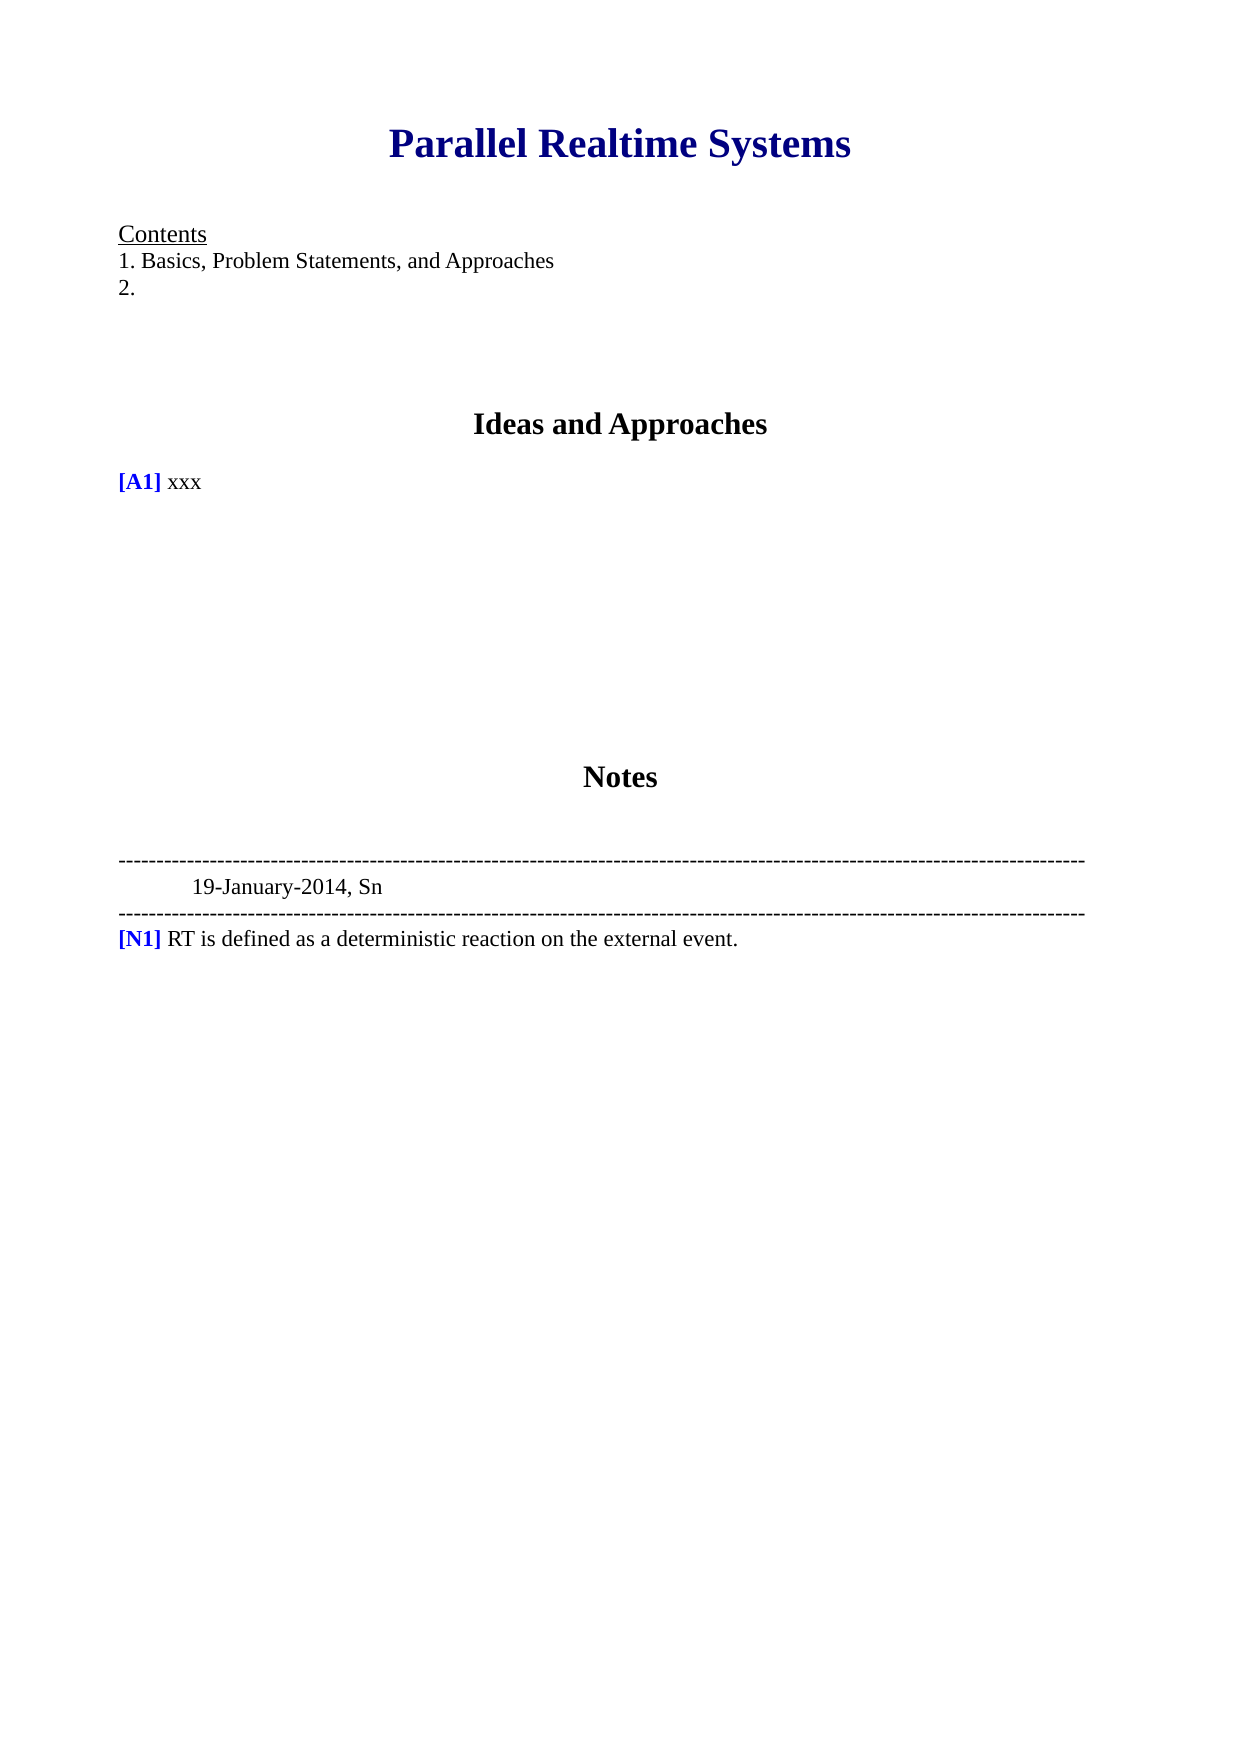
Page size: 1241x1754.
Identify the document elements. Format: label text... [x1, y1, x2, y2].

text ------------------------------------------------------------------------------------------------------------------------------- [118, 899, 1122, 926]
text Ideas and Approaches [118, 406, 1122, 442]
text 2. [118, 274, 1122, 300]
text Contents [118, 219, 1122, 247]
text [A1] xxx [118, 468, 1122, 494]
text Parallel Realtime Systems [118, 118, 1122, 166]
text 19-January-2014, Sn [118, 873, 1122, 899]
text ------------------------------------------------------------------------------------------------------------------------------- [118, 846, 1122, 873]
text 1. Basics, Problem Statements, and Approaches [118, 247, 1122, 274]
text [N1] RT is defined as a deterministic reaction on the external event. [118, 926, 1122, 952]
text Notes [118, 758, 1122, 794]
